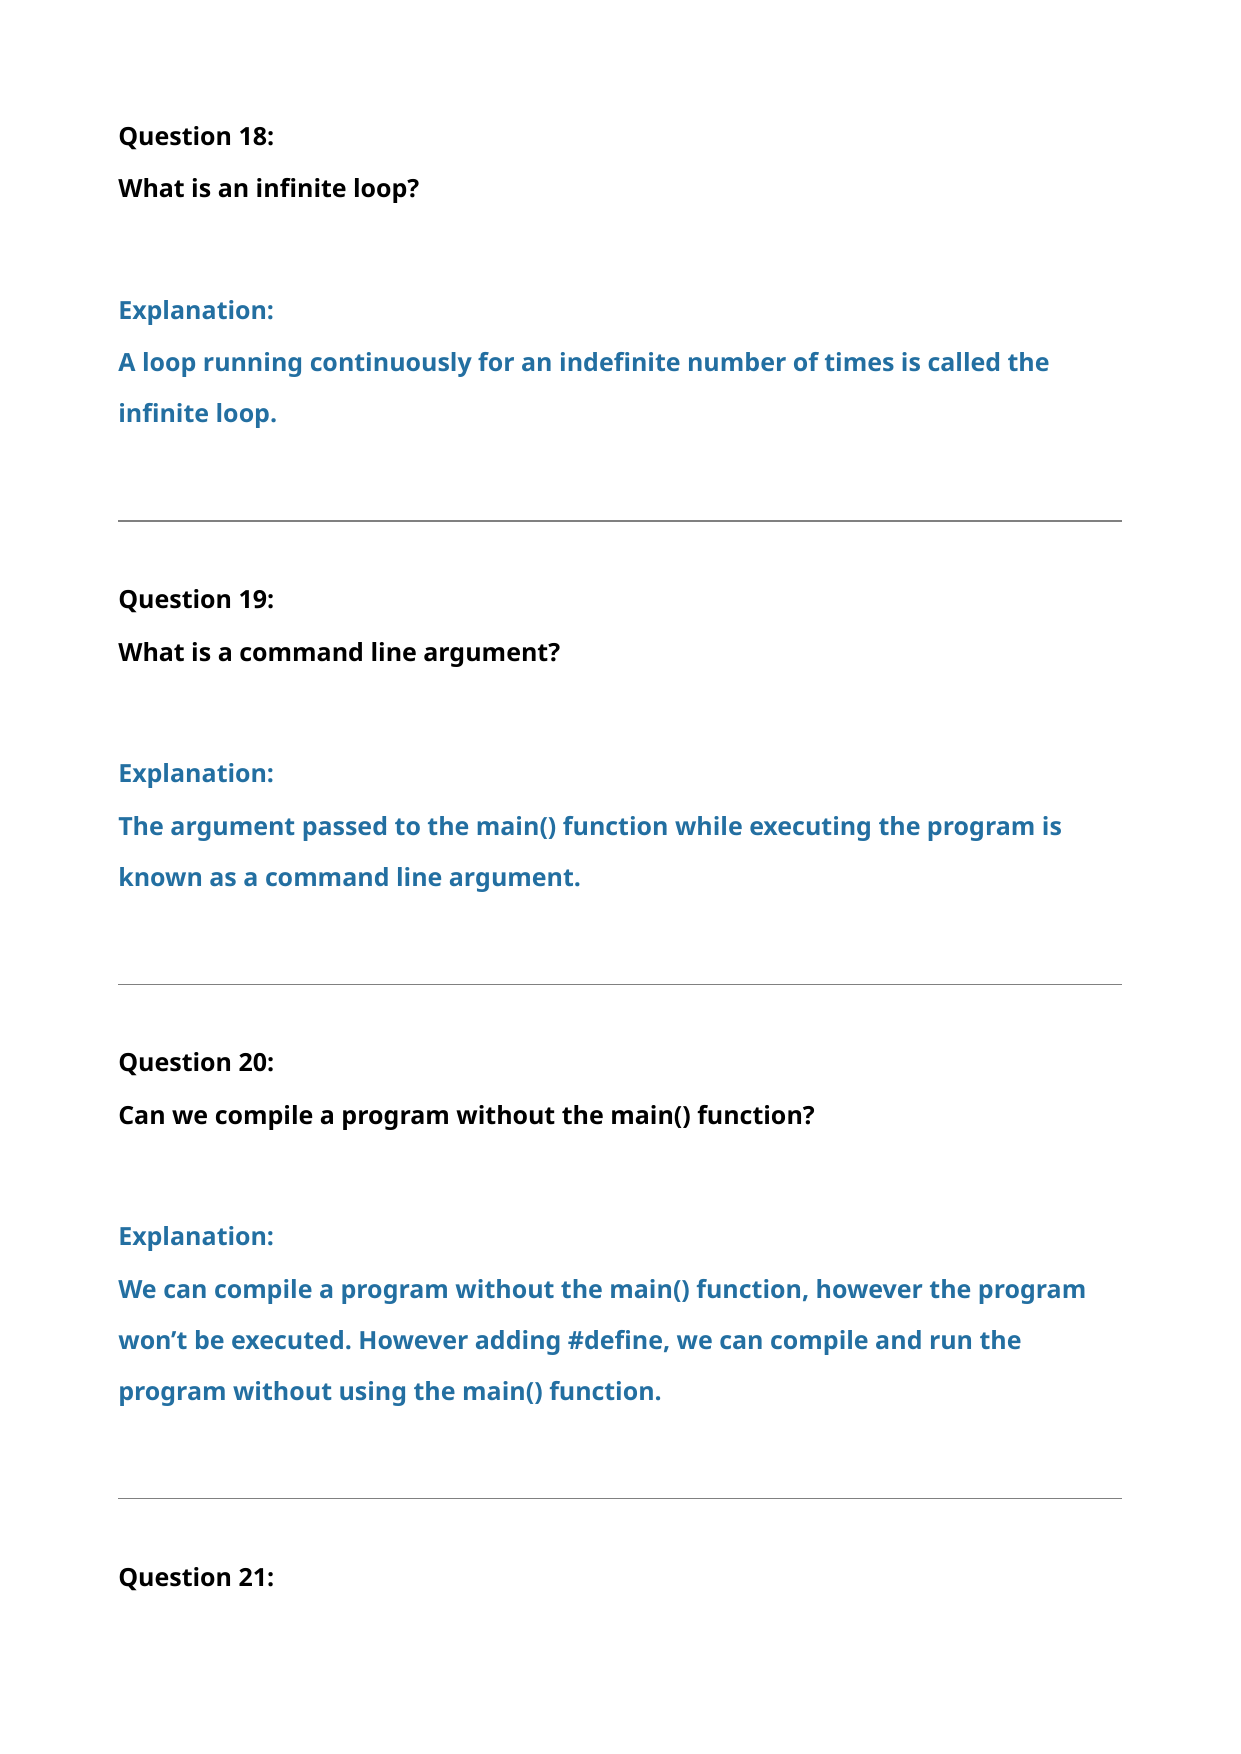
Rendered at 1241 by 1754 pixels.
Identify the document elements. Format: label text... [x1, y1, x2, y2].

subtitle Explanation: [118, 1219, 1122, 1253]
text Can we compile a program without the main() function? [118, 1098, 1122, 1132]
subtitle Question 21: [118, 1559, 1122, 1593]
subtitle Question 19: [118, 581, 1122, 616]
text What is an infinite loop? [118, 171, 1122, 205]
subtitle Explanation: [118, 292, 1122, 326]
subtitle Question 20: [118, 1045, 1122, 1079]
text A loop running continuously for an indefinite number of times is called the infinite loop. [118, 345, 1122, 430]
text What is a command line argument? [118, 634, 1122, 668]
subtitle Explanation: [118, 756, 1122, 790]
subtitle Question 18: [118, 118, 1122, 152]
text The argument passed to the main() function while executing the program is known as a command line argument. [118, 808, 1122, 893]
text We can compile a program without the main() function, however the program won’t be executed. However adding #define, we can compile and run the program without using the main() function. [118, 1272, 1122, 1408]
